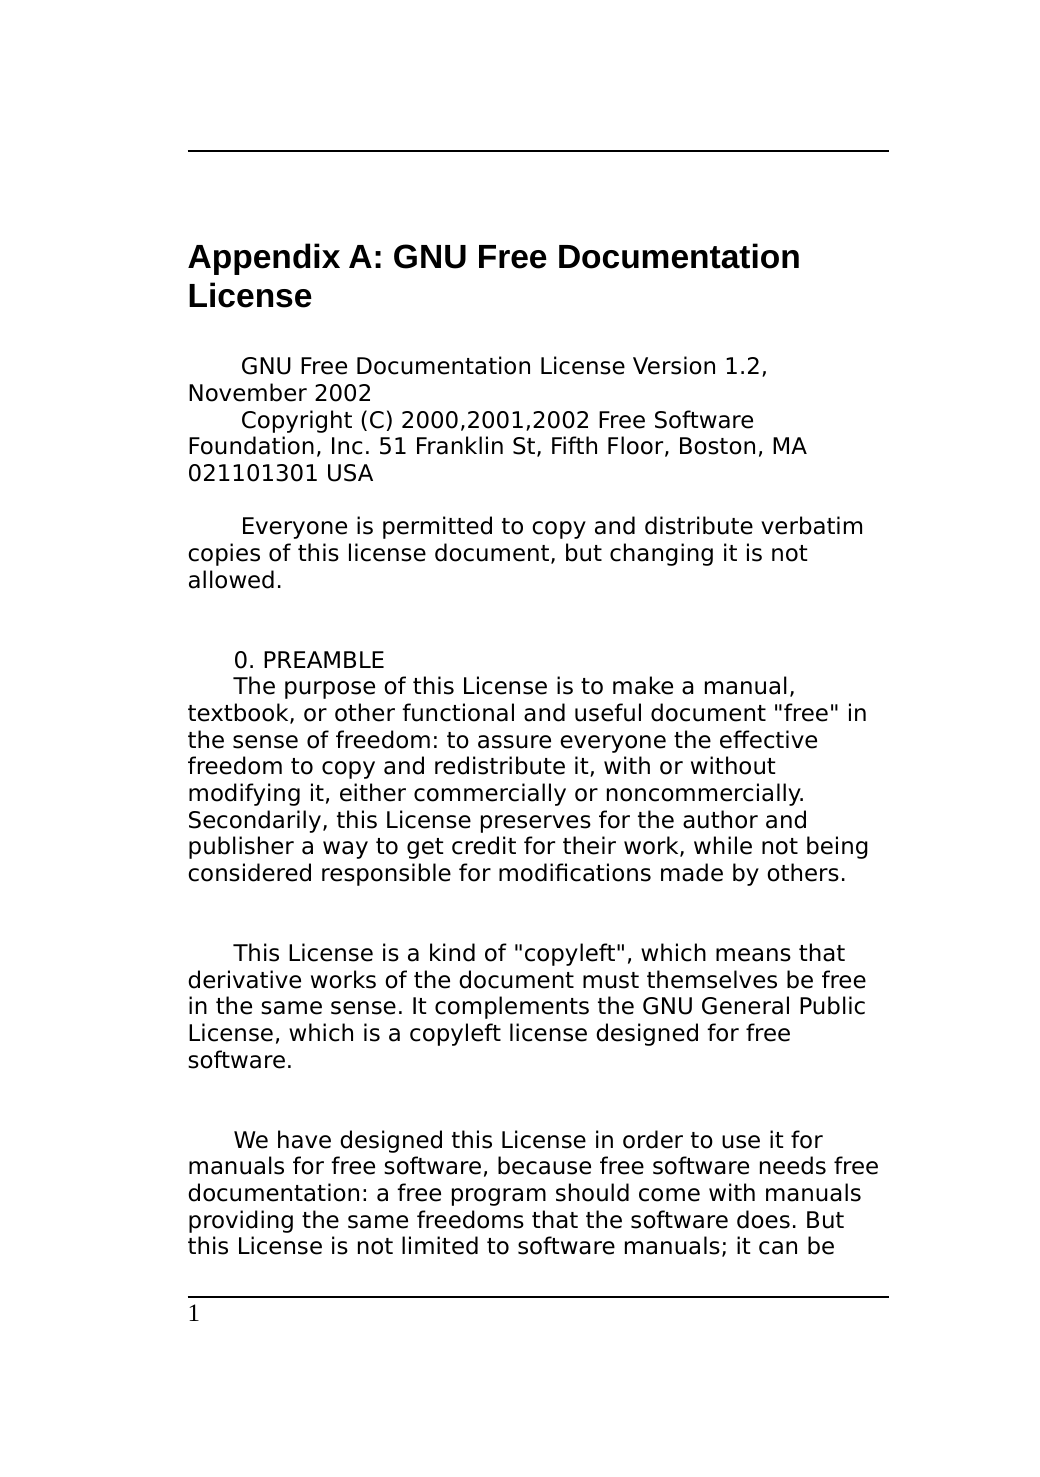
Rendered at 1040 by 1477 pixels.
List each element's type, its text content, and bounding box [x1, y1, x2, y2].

text 0. PREAMBLE [187, 647, 889, 673]
subtitle Appendix A: GNU Free Documentation License [187, 237, 889, 314]
text This License is a kind of "copyleft", which means that derivative works of the document must themselves be free in the same sense. It complements the GNU General Public License, which is a copyleft license designed for free software. [187, 940, 889, 1073]
text We have designed this License in order to use it for manuals for free software, because free software needs free documentation: a free program should come with manuals providing the same freedoms that the software does. But this License is not limited to software manuals; it can be [187, 1127, 889, 1260]
text GNU Free Documentation License Version 1.2, November 2002 [187, 353, 889, 407]
text The purpose of this License is to make a manual, textbook, or other functional and useful document "free" in the sense of freedom: to assure everyone the effective freedom to copy and redistribute it, with or without modifying it, either commercially or noncommercially. Secondarily, this License preserves for the author and publisher a way to get credit for their work, while not being considered responsible for modifications made by others. [187, 673, 889, 887]
text Copyright (C) 2000,2001,2002 Free Software Foundation, Inc. 51 Franklin St, Fifth Floor, Boston, MA 021101301 USA [187, 407, 889, 487]
text Everyone is permitted to copy and distribute verbatim copies of this license document, but changing it is not allowed. [187, 513, 889, 593]
